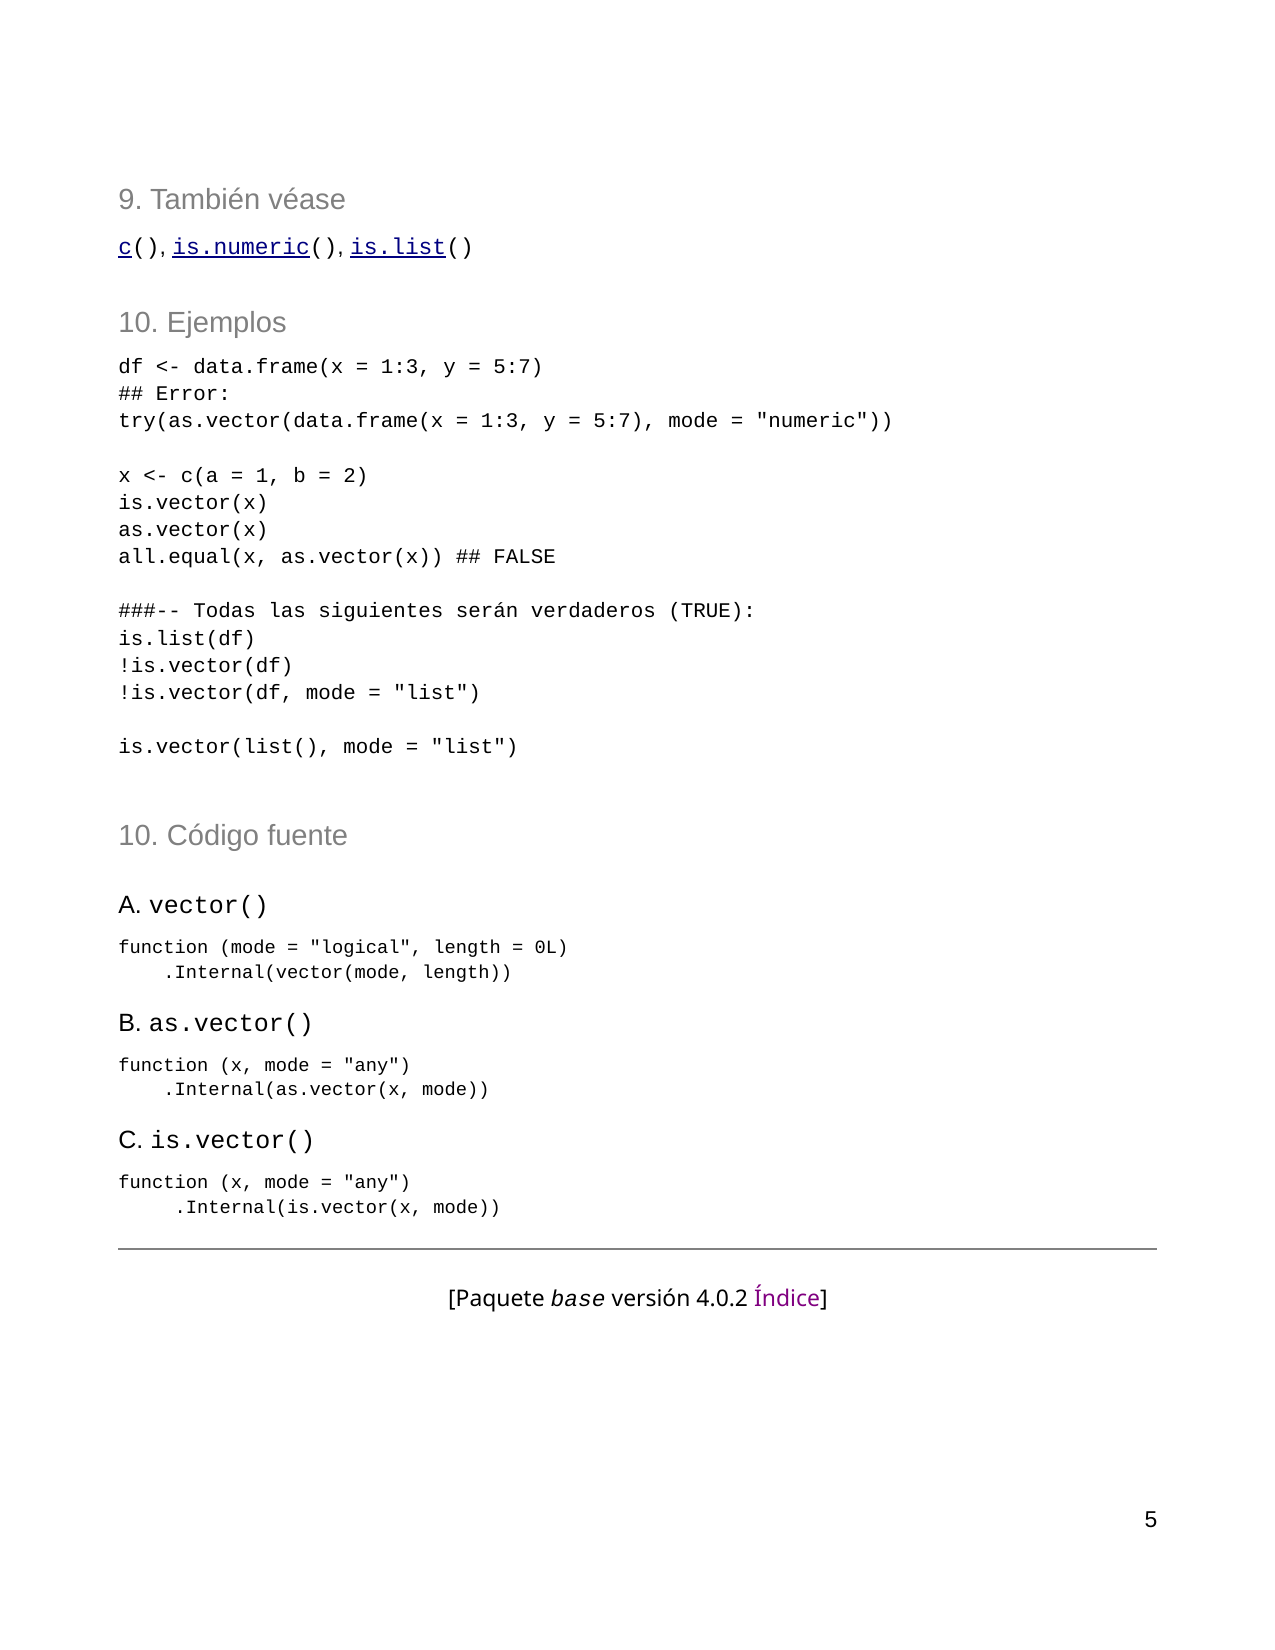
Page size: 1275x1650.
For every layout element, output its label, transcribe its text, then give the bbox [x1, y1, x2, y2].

text [Paquete base versión 4.0.2 Índice] [118, 1282, 1157, 1313]
subtitle 10. Código fuente [118, 818, 1157, 852]
subtitle B. as.vector() [118, 1008, 1157, 1038]
text !is.vector(df) [118, 655, 1157, 678]
text x <- c(a = 1, b = 2) [118, 464, 1157, 488]
subtitle 9. También véase [118, 182, 1157, 215]
text c(), is.numeric(), is.list() [118, 233, 1157, 261]
text ###-- Todas las siguientes serán verdaderos (TRUE): [118, 601, 1157, 624]
text df <- data.frame(x = 1:3, y = 5:7) [118, 356, 1157, 379]
text ## Error: [118, 383, 1157, 407]
text try(as.vector(data.frame(x = 1:3, y = 5:7), mode = "numeric")) [118, 410, 1157, 434]
text !is.vector(df, mode = "list") [118, 682, 1157, 706]
subtitle 10. Ejemplos [118, 305, 1157, 338]
text function (mode = "logical", length = 0L) [118, 938, 1157, 959]
text .Internal(is.vector(x, mode)) [118, 1198, 1157, 1219]
text .Internal(vector(mode, length)) [118, 962, 1157, 984]
subtitle C. is.vector() [118, 1125, 1157, 1156]
text is.vector(list(), mode = "list") [118, 736, 1157, 760]
text function (x, mode = "any") [118, 1173, 1157, 1194]
text as.vector(x) [118, 519, 1157, 543]
text function (x, mode = "any") [118, 1056, 1157, 1077]
text all.equal(x, as.vector(x)) ## FALSE [118, 546, 1157, 570]
text is.list(df) [118, 628, 1157, 651]
text is.vector(x) [118, 492, 1157, 515]
subtitle A. vector() [118, 890, 1157, 921]
text .Internal(as.vector(x, mode)) [118, 1080, 1157, 1101]
